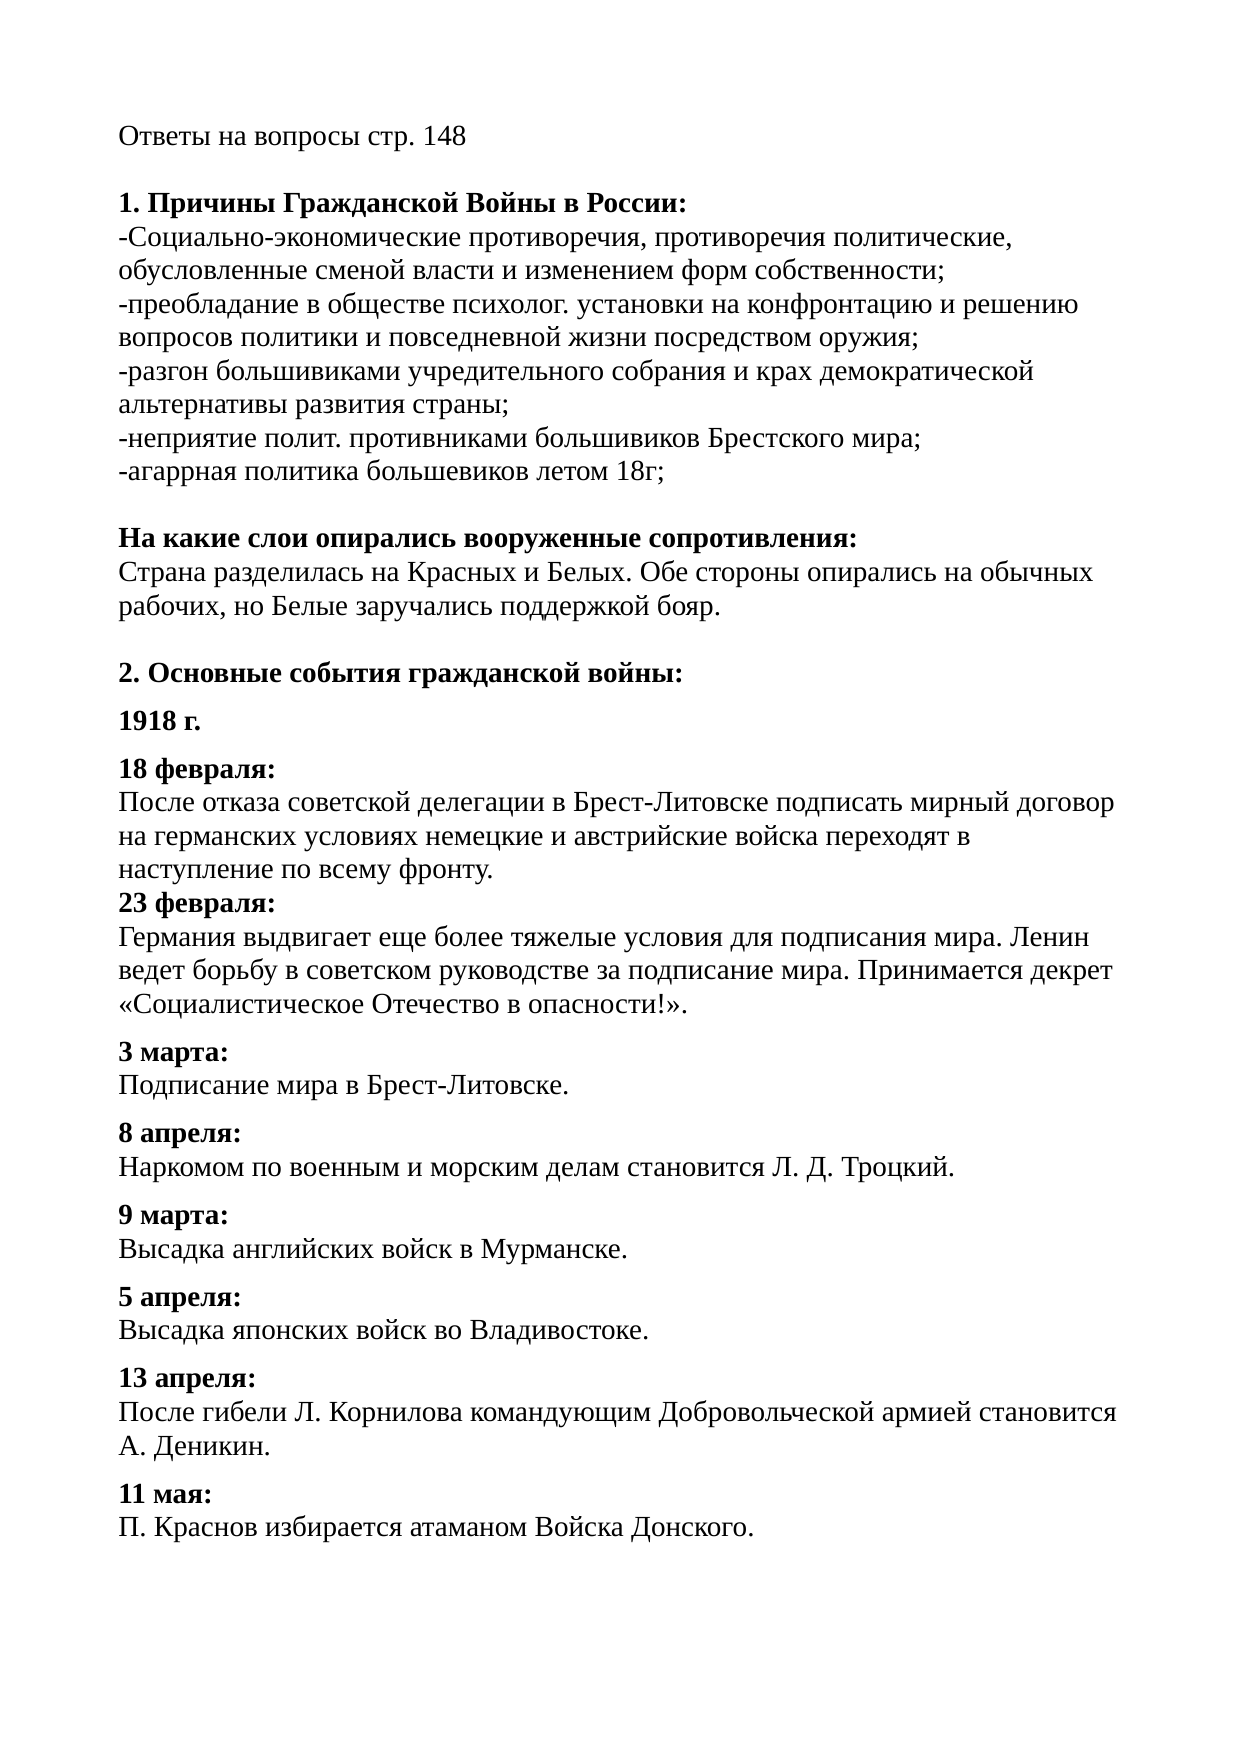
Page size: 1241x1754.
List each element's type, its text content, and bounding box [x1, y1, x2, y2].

subtitle 18 февраля: После отказа советской делегации в Брест-Литовске подписать мирный договор на германских условиях немецкие и австрийские войска переходят в наступление по всему фронту. [118, 751, 1122, 885]
text 2. Основные события гражданской войны: [118, 655, 1122, 688]
subtitle 1918 г. [118, 703, 1122, 736]
text 8 апреля: Наркомом по военным и морским делам становится Л. Д. Троцкий. [118, 1116, 1122, 1183]
text -Социально-экономические противоречия, противоречия политические, обусловленные сменой власти и изменением форм собственности; -преобладание в обществе психолог. установки на конфронтацию и решению вопросов политики и повседневной жизни посредством оружия; -разгон большивиками учредительного собрания и крах демократической альтернативы развития страны; -неприятие полит. противниками большивиков Брестского мира; -агаррная политика большевиков летом 18г; [118, 219, 1122, 487]
text 9 марта: Высадка английских войск в Мурманске. [118, 1197, 1122, 1264]
text 1. Причины Гражданской Войны в России: [118, 185, 1122, 219]
text Страна разделилась на Красных и Белых. Обе стороны опирались на обычных рабочих, но Белые заручались поддержкой бояр. [118, 554, 1122, 621]
text 3 марта: Подписание мира в Брест-Литовске. [118, 1034, 1122, 1101]
text 11 мая: П. Краснов избирается атаманом Войска Донского. [118, 1476, 1122, 1543]
text 23 февраля: Германия выдвигает еще более тяжелые условия для подписания мира. Ленин ведет борьбу в советском руководстве за подписание мира. Принимается декрет «Социалистическое Отечество в опасности!». [118, 885, 1122, 1019]
text 5 апреля: Высадка японских войск во Владивостоке. [118, 1279, 1122, 1346]
text Ответы на вопросы стр. 148 [118, 118, 1122, 152]
text На какие слои опирались вооруженные сопротивления: [118, 521, 1122, 554]
text 13 апреля: После гибели Л. Корнилова командующим Добровольческой армией становится А. Деникин. [118, 1361, 1122, 1461]
